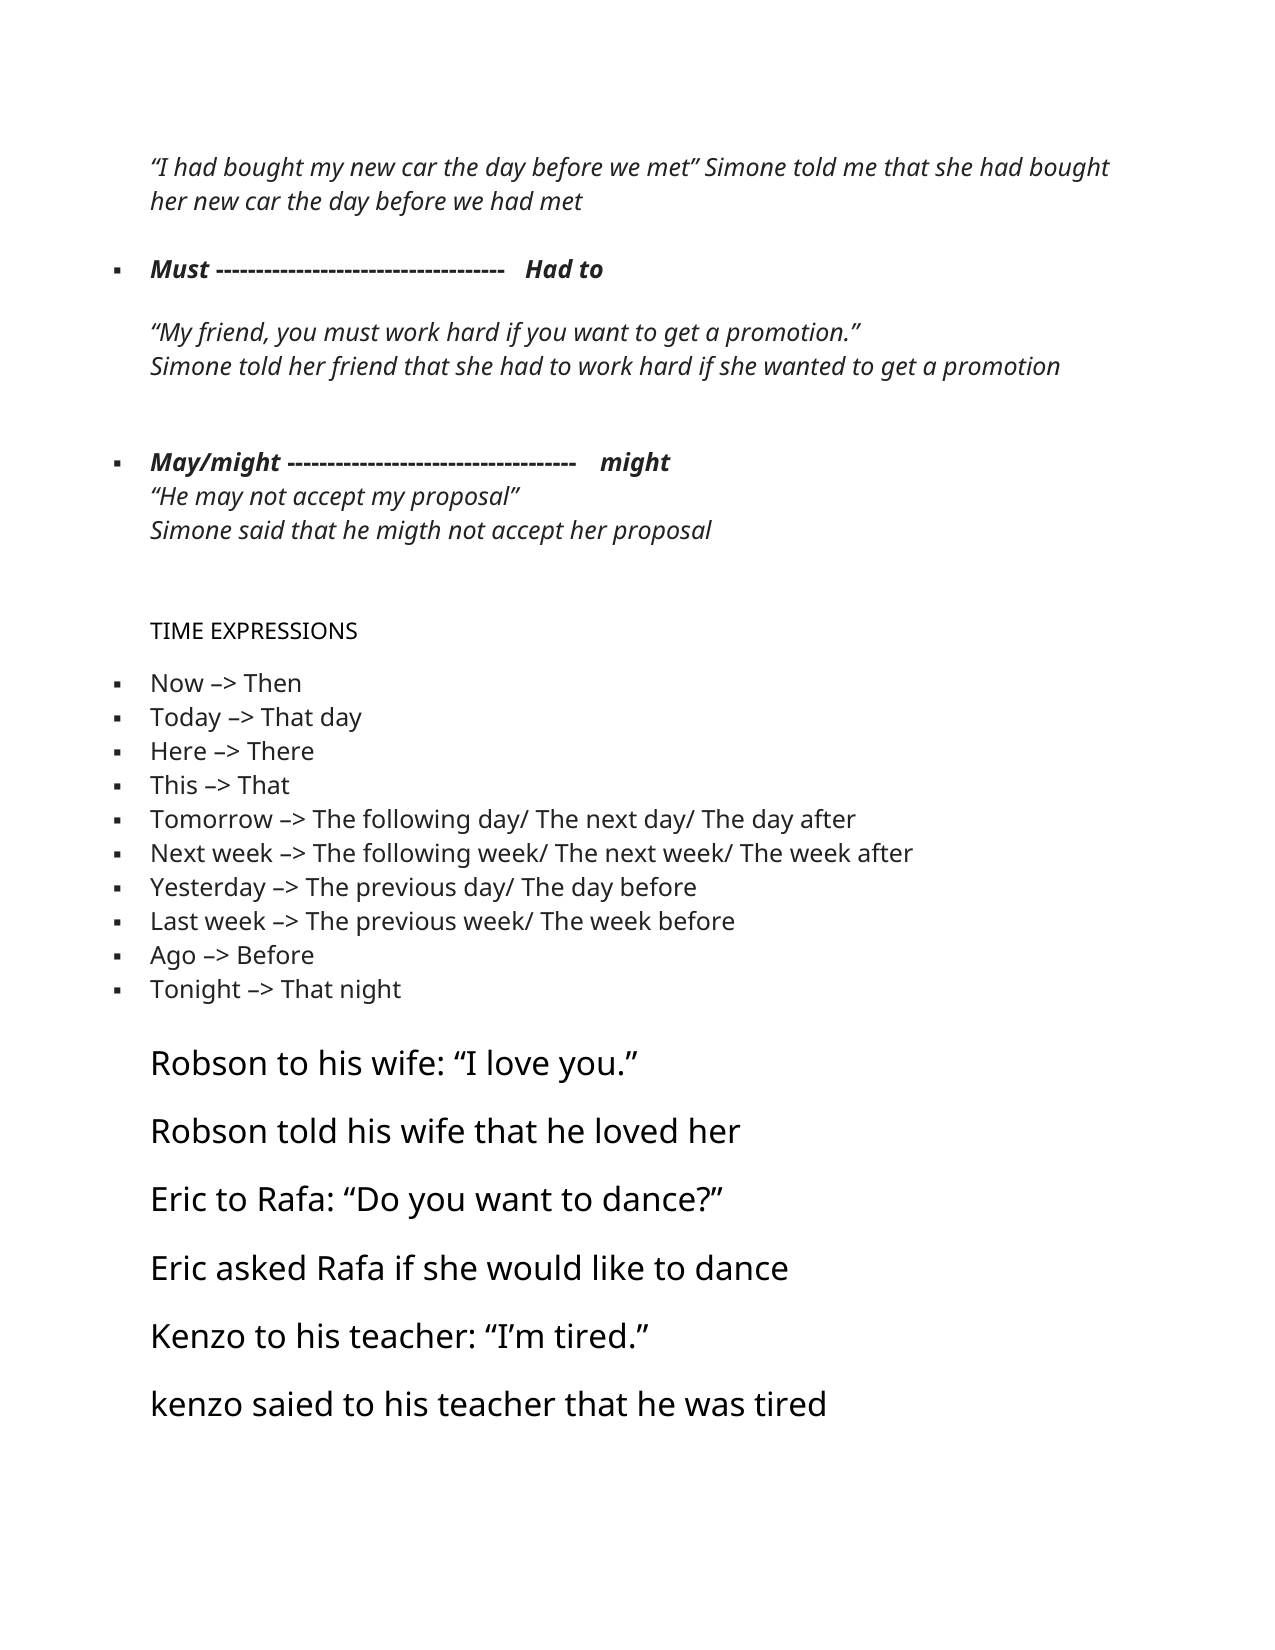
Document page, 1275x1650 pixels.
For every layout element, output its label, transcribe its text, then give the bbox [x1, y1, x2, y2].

list Now –> Then [112, 665, 1125, 699]
list Here –> There [112, 733, 1125, 767]
text Simone said that he migth not accept her proposal [150, 513, 1125, 547]
list May/might ------------------------------------ might [112, 444, 1125, 478]
list Today –> That day [112, 699, 1125, 733]
text “I had bought my new car the day before we met” Simone told me that she had bought her new car the day before we had met [150, 150, 1125, 218]
text Eric to Rafa: “Do you want to dance?” [150, 1176, 1125, 1222]
list Last week –> The previous week/ The week before [112, 904, 1125, 938]
list Ago –> Before [112, 938, 1125, 972]
text Simone told her friend that she had to work hard if she wanted to get a promotion [150, 348, 1125, 382]
list This –> That [112, 767, 1125, 801]
text Robson told his wife that he loved her [150, 1108, 1125, 1153]
list Tonight –> That night [112, 972, 1125, 1006]
text Eric asked Rafa if she would like to dance [150, 1244, 1125, 1290]
text TIME EXPRESSIONS [150, 615, 1125, 646]
list Yesterday –> The previous day/ The day before [112, 869, 1125, 904]
list Must ------------------------------------ Had to [112, 252, 1125, 286]
list Next week –> The following week/ The next week/ The week after [112, 836, 1125, 869]
text “He may not accept my proposal” [150, 478, 1125, 513]
text “My friend, you must work hard if you want to get a promotion.” [150, 314, 1125, 348]
list Tomorrow –> The following day/ The next day/ The day after [112, 801, 1125, 836]
text Robson to his wife: “I love you.” [150, 1040, 1125, 1085]
text Kenzo to his teacher: “I’m tired.” kenzo saied to his teacher that he was tired [150, 1312, 1125, 1426]
